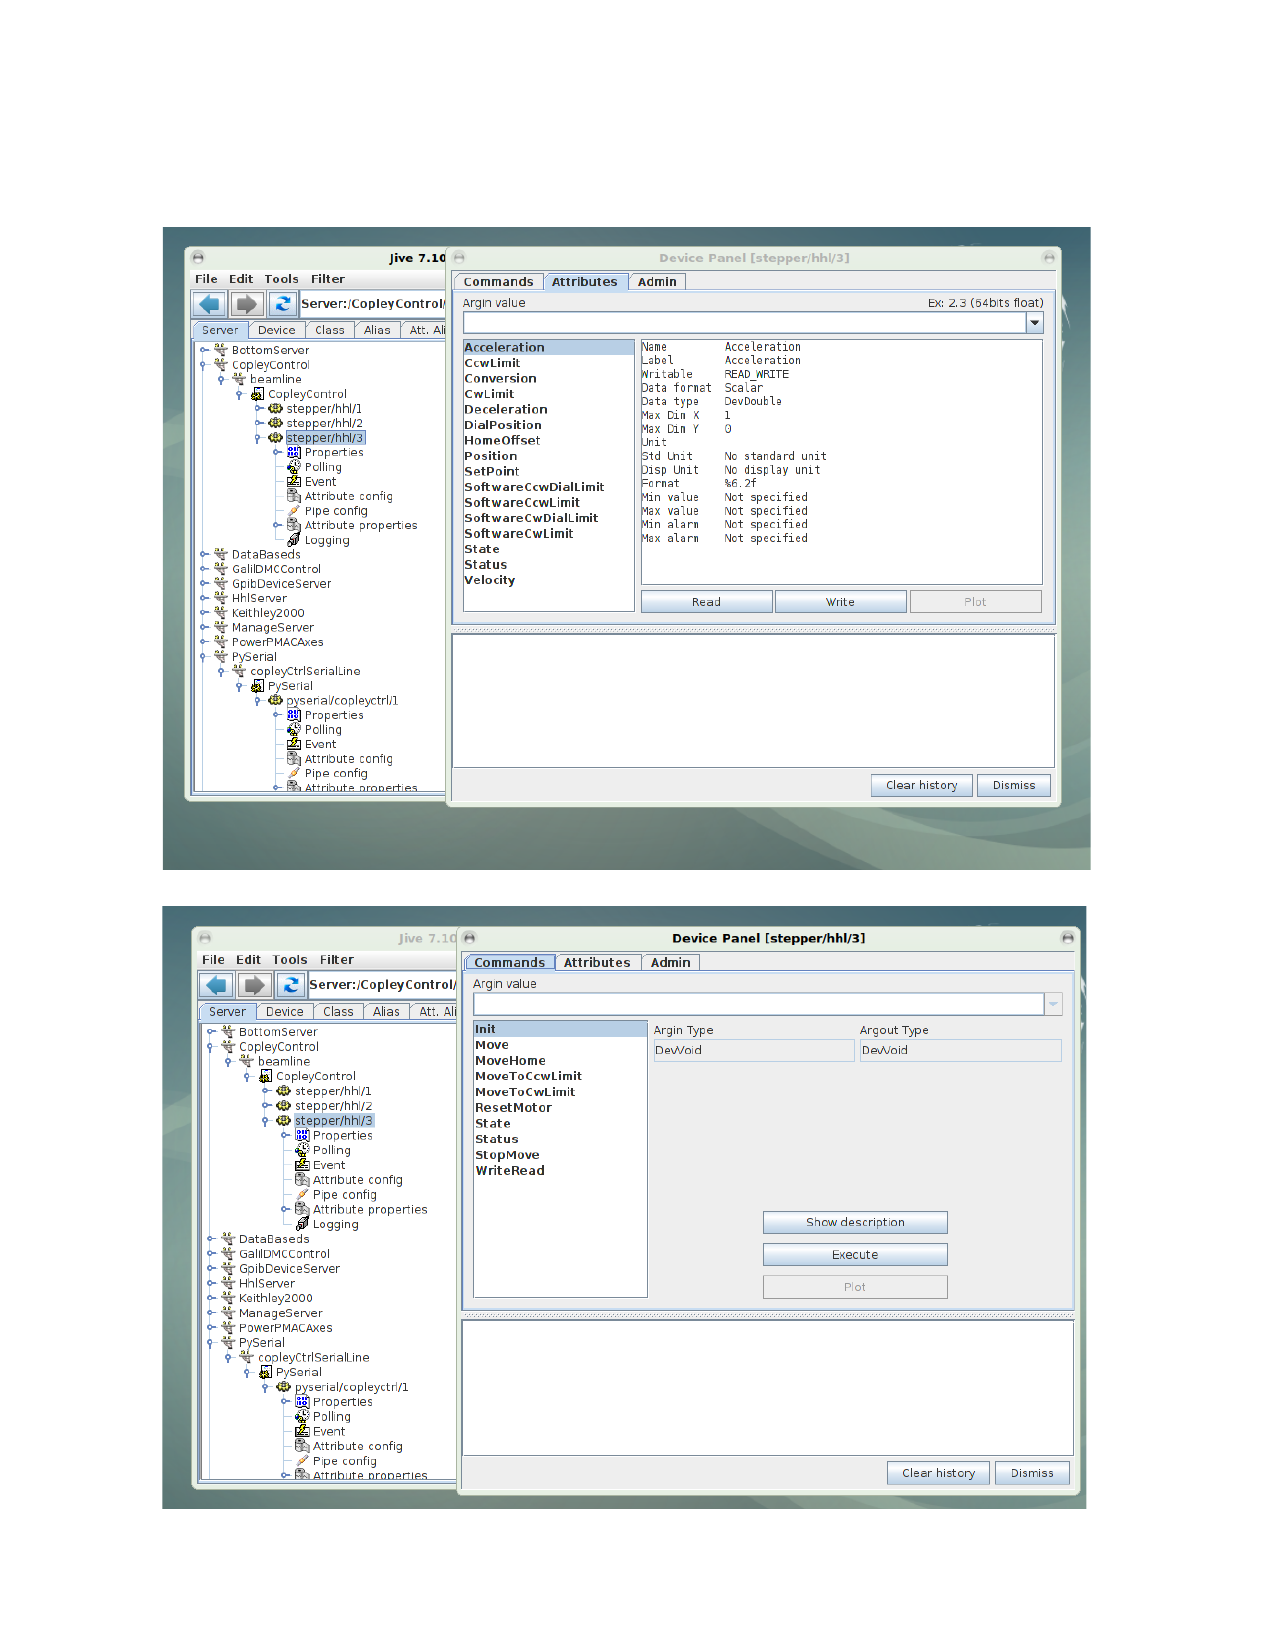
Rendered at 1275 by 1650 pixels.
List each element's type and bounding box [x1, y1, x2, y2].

picture [162, 227, 1091, 870]
picture [162, 906, 1087, 1509]
